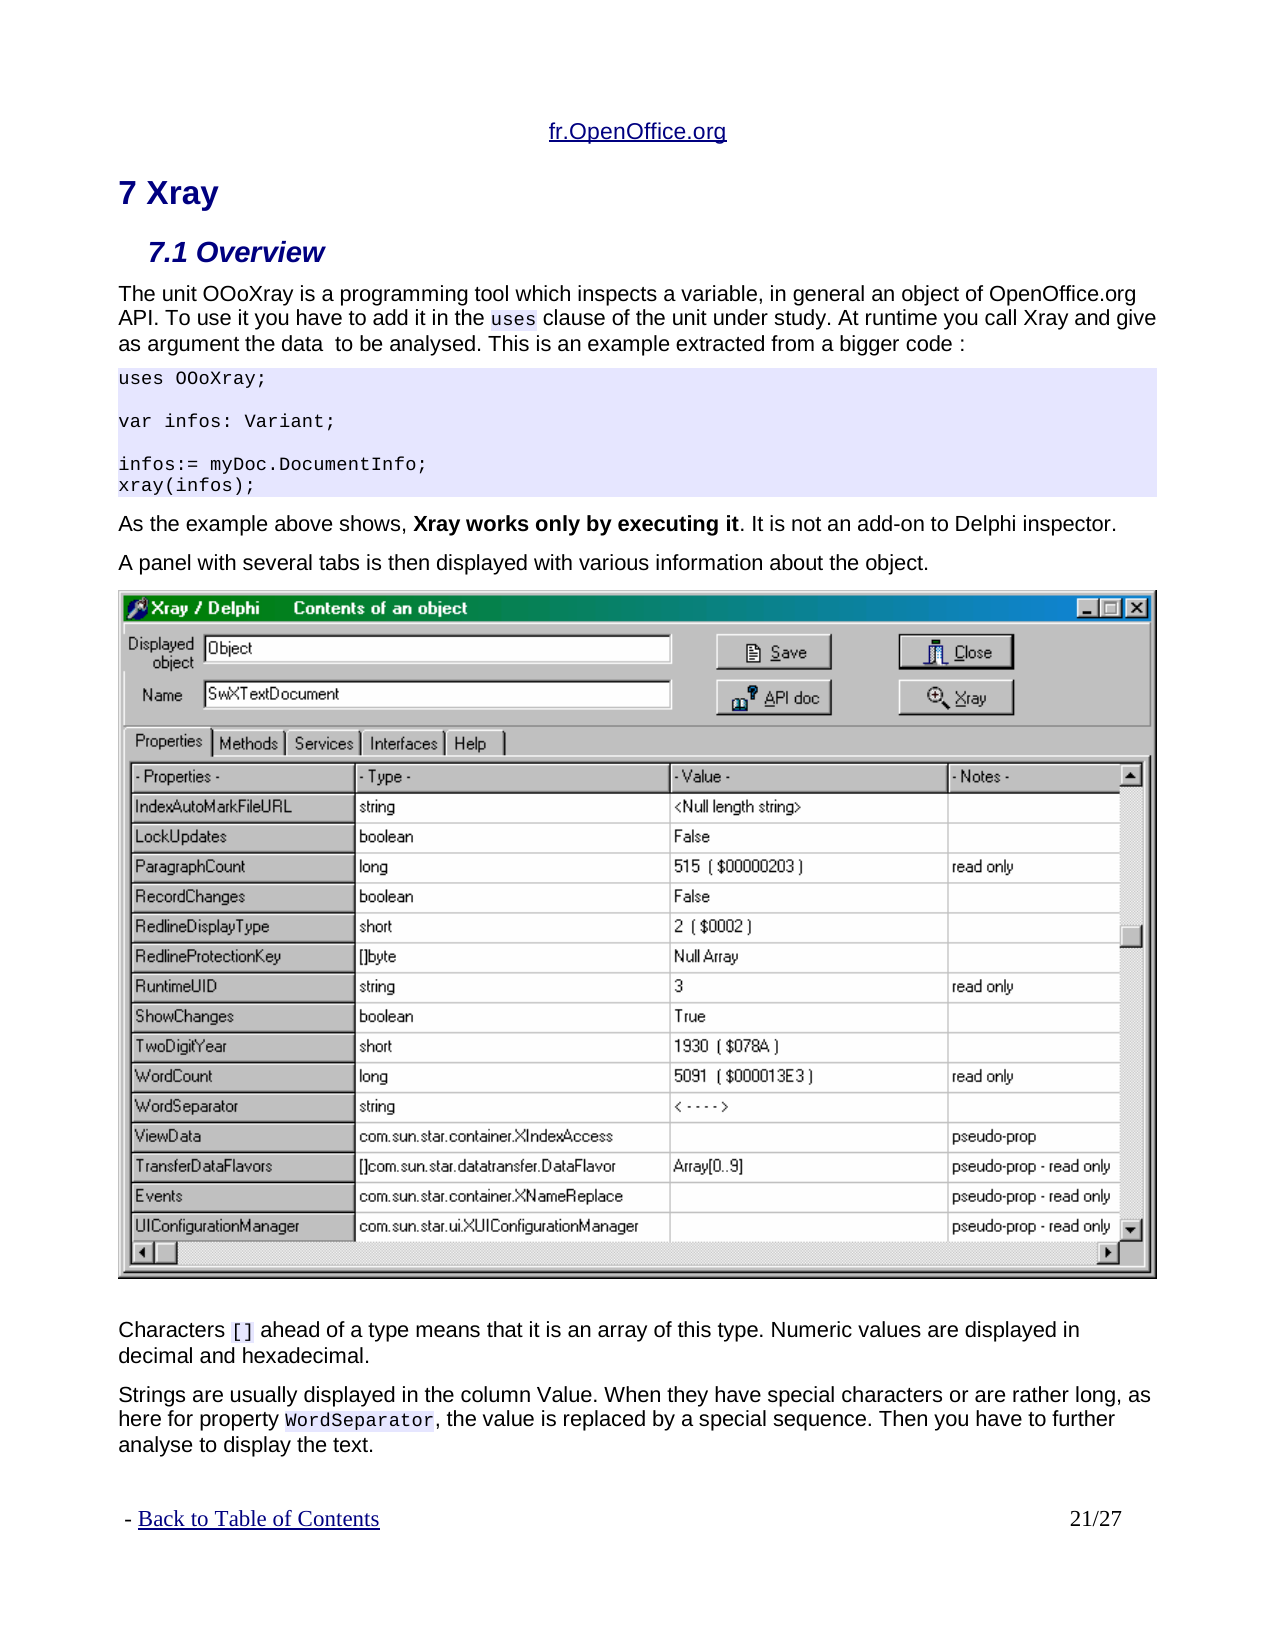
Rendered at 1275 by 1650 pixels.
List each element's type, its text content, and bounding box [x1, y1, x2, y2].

text Strings are usually displayed in the column Value. When they have special characters or are rather long, as here for property WordSeparator, the value is replaced by a special sequence. Then you have to further analyse to display the text. [118, 1382, 1157, 1457]
picture [118, 590, 1157, 1279]
text infos:= myDoc.DocumentInfo; [118, 454, 1157, 475]
subtitle Xray [118, 174, 1157, 211]
text A panel with several tabs is then displayed with various information about the object. [118, 550, 1157, 575]
text xray(infos); [118, 475, 1157, 497]
text As the example above shows, Xray works only by executing it. It is not an add-on to Delphi inspector. [118, 511, 1157, 536]
text var infos: Variant; [118, 411, 1157, 432]
text The unit OOoXray is a programming tool which inspects a variable, in general an object of OpenOffice.org API. To use it you have to add it in the uses clause of the unit under study. At runtime you call Xray and give as argument the data to be analysed. This is an example extracted from a bigger code : [118, 281, 1157, 356]
text uses OOoXray; [118, 368, 1157, 389]
text Characters [] ahead of a type means that it is an array of this type. Numeric values are displayed in decimal and hexadecimal. [118, 1318, 1157, 1368]
subtitle Overview [148, 236, 1157, 269]
